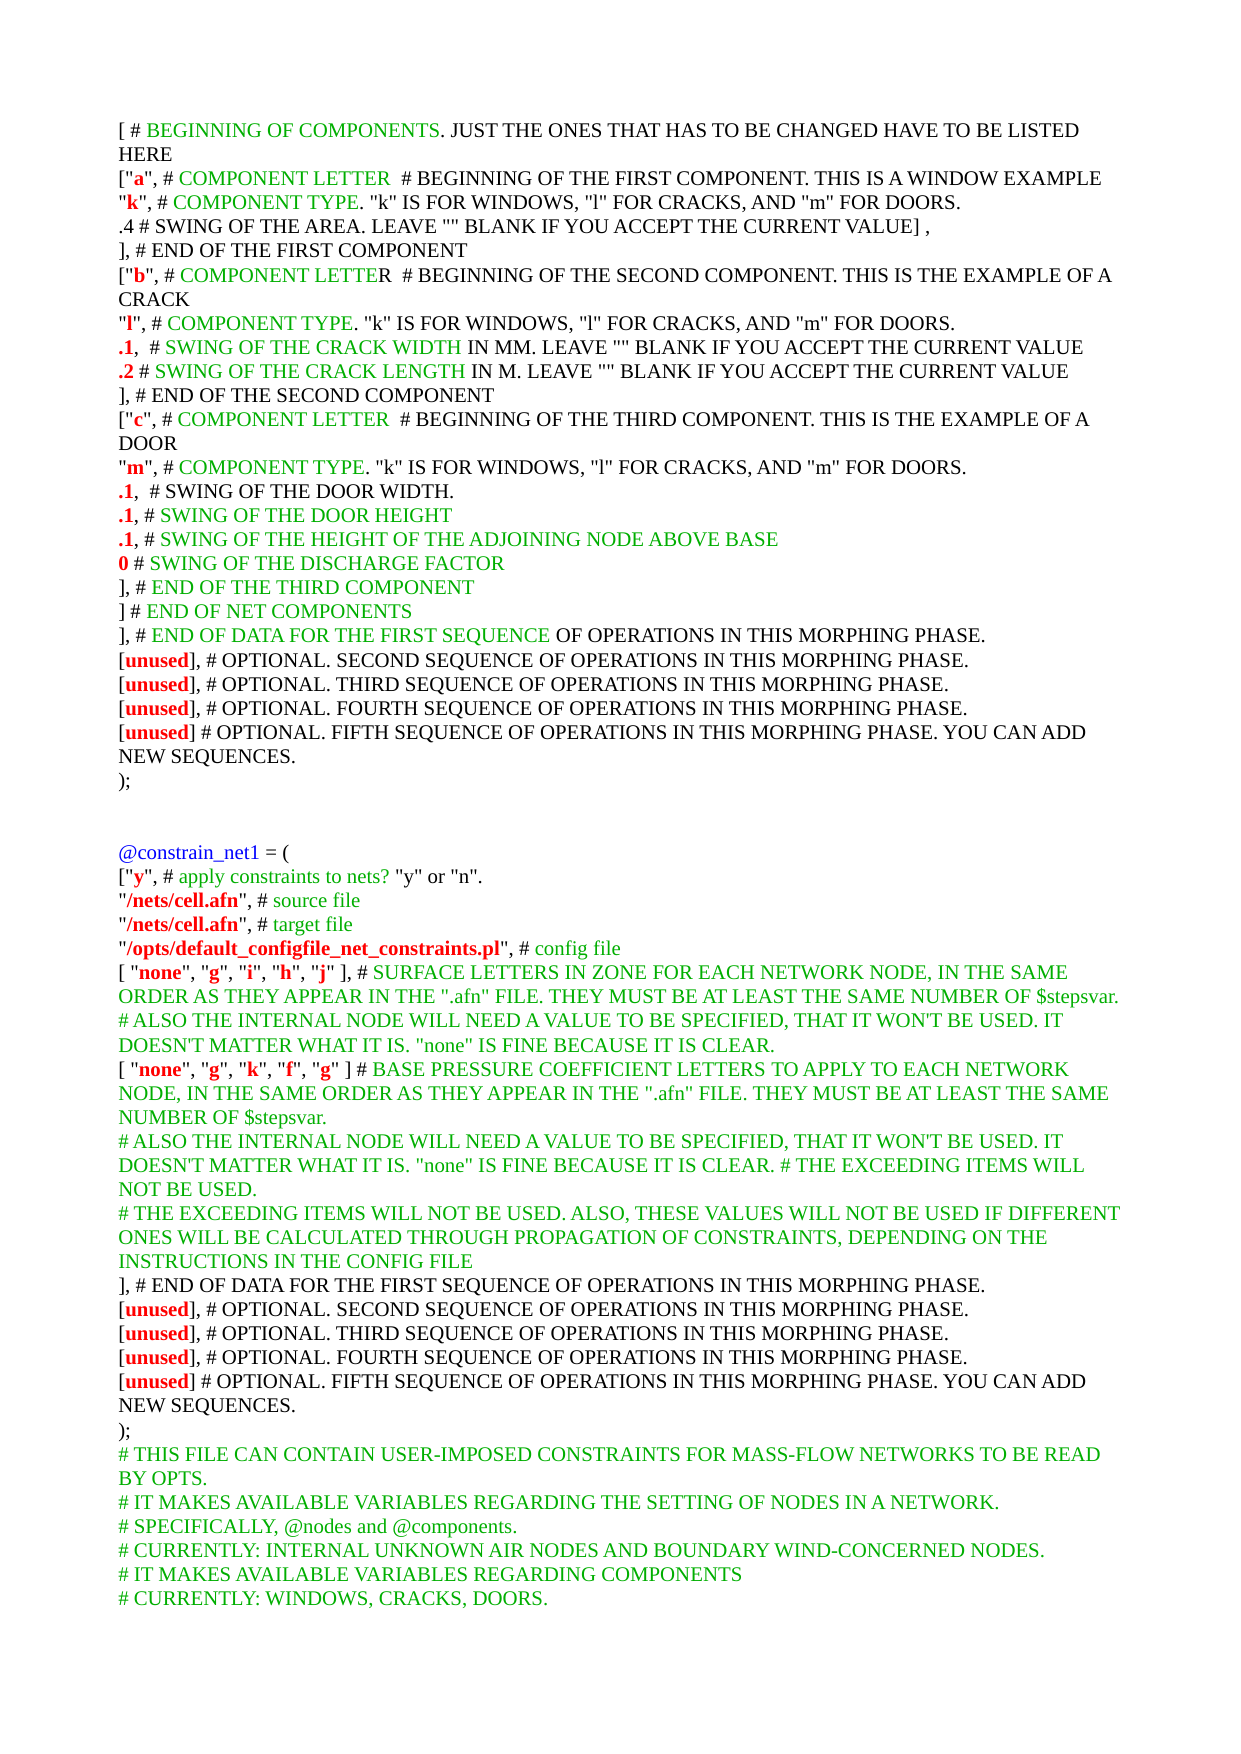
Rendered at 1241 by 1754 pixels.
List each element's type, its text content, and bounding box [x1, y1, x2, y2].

text ], # END OF DATA FOR THE FIRST SEQUENCE OF OPERATIONS IN THIS MORPHING PHASE. [118, 623, 1122, 647]
text [unused], # OPTIONAL. FOURTH SEQUENCE OF OPERATIONS IN THIS MORPHING PHASE. [118, 696, 1122, 720]
text "/nets/cell.afn", # target file [118, 912, 1122, 936]
text "k", # COMPONENT TYPE. "k" IS FOR WINDOWS, "l" FOR CRACKS, AND "m" FOR DOORS. [118, 190, 1122, 214]
text # IT MAKES AVAILABLE VARIABLES REGARDING COMPONENTS [118, 1562, 1122, 1586]
text .1, # SWING OF THE CRACK WIDTH IN MM. LEAVE "" BLANK IF YOU ACCEPT THE CURRENT VALUE [118, 335, 1122, 359]
text # THIS FILE CAN CONTAIN USER-IMPOSED CONSTRAINTS FOR MASS-FLOW NETWORKS TO BE READ BY OPTS. [118, 1442, 1122, 1490]
text # CURRENTLY: INTERNAL UNKNOWN AIR NODES AND BOUNDARY WIND-CONCERNED NODES. [118, 1538, 1122, 1562]
text ], # END OF THE SECOND COMPONENT [118, 383, 1122, 407]
text [unused], # OPTIONAL. SECOND SEQUENCE OF OPERATIONS IN THIS MORPHING PHASE. [118, 647, 1122, 672]
text .4 # SWING OF THE AREA. LEAVE "" BLANK IF YOU ACCEPT THE CURRENT VALUE] , [118, 214, 1122, 238]
text # ALSO THE INTERNAL NODE WILL NEED A VALUE TO BE SPECIFIED, THAT IT WON'T BE USED. IT DOESN'T MATTER WHAT IT IS. "none" IS FINE BECAUSE IT IS CLEAR. # THE EXCEEDING ITEMS WILL NOT BE USED. [118, 1129, 1122, 1201]
text # IT MAKES AVAILABLE VARIABLES REGARDING THE SETTING OF NODES IN A NETWORK. [118, 1490, 1122, 1514]
text "/nets/cell.afn", # source file [118, 888, 1122, 912]
text [unused] # OPTIONAL. FIFTH SEQUENCE OF OPERATIONS IN THIS MORPHING PHASE. YOU CAN ADD NEW SEQUENCES. [118, 1369, 1122, 1417]
text [unused], # OPTIONAL. FOURTH SEQUENCE OF OPERATIONS IN THIS MORPHING PHASE. [118, 1345, 1122, 1369]
text [unused], # OPTIONAL. SECOND SEQUENCE OF OPERATIONS IN THIS MORPHING PHASE. [118, 1297, 1122, 1321]
text @constrain_net1 = ( [118, 840, 1122, 864]
text 0 # SWING OF THE DISCHARGE FACTOR [118, 551, 1122, 575]
text ], # END OF THE THIRD COMPONENT [118, 575, 1122, 599]
text "/opts/default_configfile_net_constraints.pl", # config file [118, 936, 1122, 960]
text [ "none", "g", "i", "h", "j" ], # SURFACE LETTERS IN ZONE FOR EACH NETWORK NODE, IN THE SAME ORDER AS THEY APPEAR IN THE ".afn" FILE. THEY MUST BE AT LEAST THE SAME NUMBER OF $stepsvar. [118, 960, 1122, 1008]
text [unused] # OPTIONAL. FIFTH SEQUENCE OF OPERATIONS IN THIS MORPHING PHASE. YOU CAN ADD NEW SEQUENCES. [118, 720, 1122, 768]
text [unused], # OPTIONAL. THIRD SEQUENCE OF OPERATIONS IN THIS MORPHING PHASE. [118, 1321, 1122, 1345]
text .2 # SWING OF THE CRACK LENGTH IN M. LEAVE "" BLANK IF YOU ACCEPT THE CURRENT VALUE [118, 359, 1122, 383]
text .1, # SWING OF THE DOOR HEIGHT [118, 503, 1122, 527]
text [ # BEGINNING OF COMPONENTS. JUST THE ONES THAT HAS TO BE CHANGED HAVE TO BE LISTED HERE [118, 118, 1122, 166]
text "l", # COMPONENT TYPE. "k" IS FOR WINDOWS, "l" FOR CRACKS, AND "m" FOR DOORS. [118, 311, 1122, 335]
text ); [118, 1417, 1122, 1442]
text # CURRENTLY: WINDOWS, CRACKS, DOORS. [118, 1586, 1122, 1610]
text ["c", # COMPONENT LETTER # BEGINNING OF THE THIRD COMPONENT. THIS IS THE EXAMPLE OF A DOOR [118, 407, 1122, 455]
text "m", # COMPONENT TYPE. "k" IS FOR WINDOWS, "l" FOR CRACKS, AND "m" FOR DOORS. [118, 455, 1122, 479]
text # SPECIFICALLY, @nodes and @components. [118, 1514, 1122, 1538]
text ); [118, 768, 1122, 792]
text ["b", # COMPONENT LETTER # BEGINNING OF THE SECOND COMPONENT. THIS IS THE EXAMPLE OF A CRACK [118, 262, 1122, 311]
text [unused], # OPTIONAL. THIRD SEQUENCE OF OPERATIONS IN THIS MORPHING PHASE. [118, 672, 1122, 696]
text # THE EXCEEDING ITEMS WILL NOT BE USED. ALSO, THESE VALUES WILL NOT BE USED IF DIFFERENT ONES WILL BE CALCULATED THROUGH PROPAGATION OF CONSTRAINTS, DEPENDING ON THE INSTRUCTIONS IN THE CONFIG FILE [118, 1201, 1122, 1273]
text .1, # SWING OF THE DOOR WIDTH. [118, 479, 1122, 503]
text ], # END OF THE FIRST COMPONENT [118, 238, 1122, 262]
text ], # END OF DATA FOR THE FIRST SEQUENCE OF OPERATIONS IN THIS MORPHING PHASE. [118, 1273, 1122, 1297]
text ["a", # COMPONENT LETTER # BEGINNING OF THE FIRST COMPONENT. THIS IS A WINDOW EXAMPLE [118, 166, 1122, 190]
text .1, # SWING OF THE HEIGHT OF THE ADJOINING NODE ABOVE BASE [118, 527, 1122, 551]
text ["y", # apply constraints to nets? "y" or "n". [118, 864, 1122, 888]
text # ALSO THE INTERNAL NODE WILL NEED A VALUE TO BE SPECIFIED, THAT IT WON'T BE USED. IT DOESN'T MATTER WHAT IT IS. "none" IS FINE BECAUSE IT IS CLEAR. [118, 1008, 1122, 1057]
text ] # END OF NET COMPONENTS [118, 599, 1122, 623]
text [ "none", "g", "k", "f", "g" ] # BASE PRESSURE COEFFICIENT LETTERS TO APPLY TO EACH NETWORK NODE, IN THE SAME ORDER AS THEY APPEAR IN THE ".afn" FILE. THEY MUST BE AT LEAST THE SAME NUMBER OF $stepsvar. [118, 1057, 1122, 1129]
